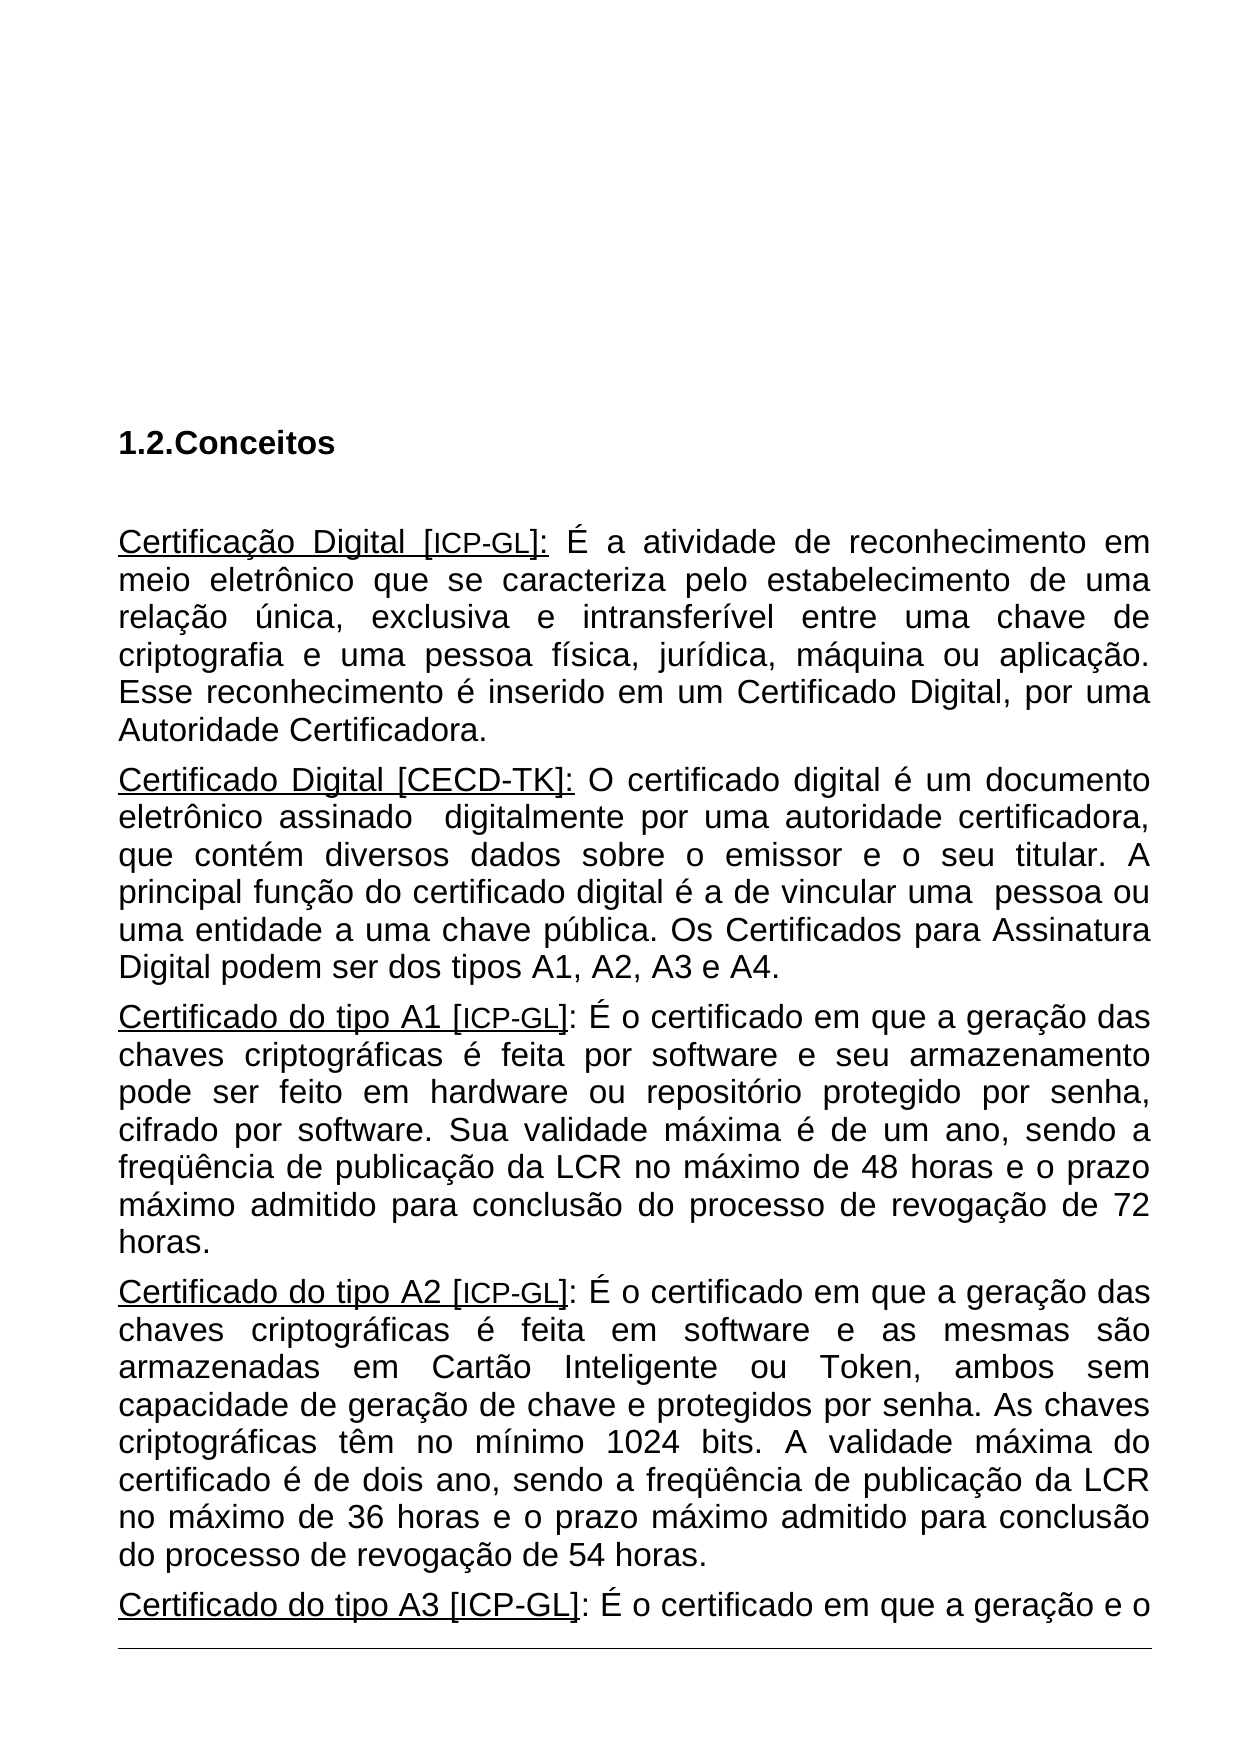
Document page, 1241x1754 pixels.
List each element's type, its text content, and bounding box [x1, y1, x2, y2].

text Certificado do tipo A2 [ICP-GL]: É o certificado em que a geração das chaves criptográficas é feita em software e as mesmas são armazenadas em Cartão Inteligente ou Token, ambos sem capacidade de geração de chave e protegidos por senha. As chaves criptográficas têm no mínimo 1024 bits. A validade máxima do certificado é de dois ano, sendo a freqüência de publicação da LCR no máximo de 36 horas e o prazo máximo admitido para conclusão do processo de revogação de 54 horas. [118, 1273, 1152, 1573]
text Certificado Digital [CECD-TK]: O certificado digital é um documento eletrônico assinado digitalmente por uma autoridade certificadora, que contém diversos dados sobre o emissor e o seu titular. A principal função do certificado digital é a de vincular uma pessoa ou uma entidade a uma chave pública. Os Certificados para Assinatura Digital podem ser dos tipos A1, A2, A3 e A4. [118, 760, 1152, 985]
text Certificado do tipo A3 [ICP-GL]: É o certificado em que a geração e o [118, 1585, 1152, 1623]
text Certificação Digital [ICP-GL]: É a atividade de reconhecimento em meio eletrônico que se caracteriza pelo estabelecimento de uma relação única, exclusiva e intransferível entre uma chave de criptografia e uma pessoa física, jurídica, máquina ou aplicação. Esse reconhecimento é inserido em um Certificado Digital, por uma Autoridade Certificadora. [118, 523, 1152, 748]
text Certificado do tipo A1 [ICP-GL]: É o certificado em que a geração das chaves criptográficas é feita por software e seu armazenamento pode ser feito em hardware ou repositório protegido por senha, cifrado por software. Sua validade máxima é de um ano, sendo a freqüência de publicação da LCR no máximo de 48 horas e o prazo máximo admitido para conclusão do processo de revogação de 72 horas. [118, 998, 1152, 1260]
subtitle Conceitos [118, 424, 1152, 461]
